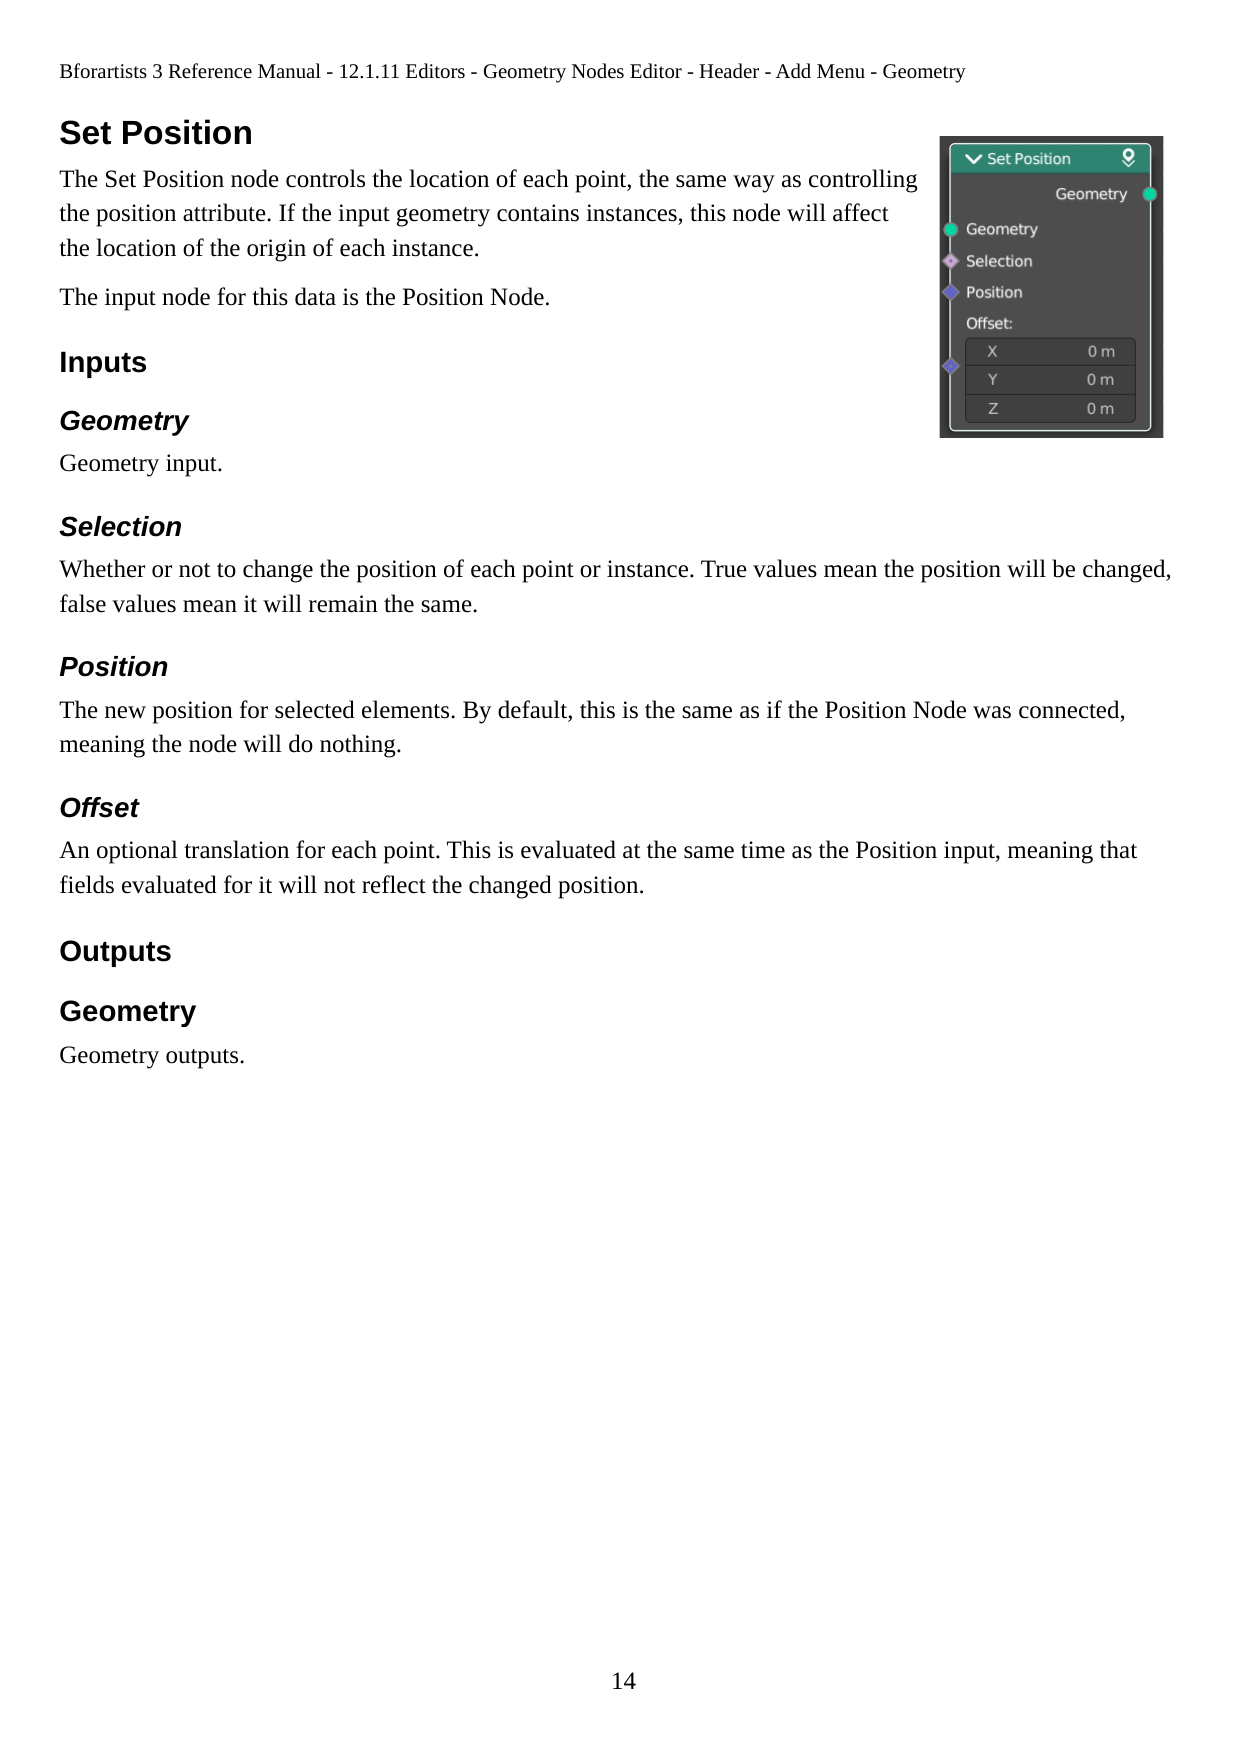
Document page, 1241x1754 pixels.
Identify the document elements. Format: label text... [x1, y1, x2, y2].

subtitle Geometry [59, 404, 939, 436]
text The Set Position node controls the location of each point, the same way as controlling the position attribute. If the input geometry contains instances, this node will affect the location of the origin of each instance. [59, 164, 939, 261]
subtitle Selection [59, 510, 1181, 542]
subtitle Geometry [59, 994, 1181, 1028]
subtitle Offset [59, 791, 1181, 823]
subtitle Outputs [59, 933, 1181, 967]
text The input node for this data is the Position Node. [59, 282, 939, 311]
subtitle Inputs [59, 345, 939, 379]
text An optional translation for each point. This is evaluated at the same time as the Position input, meaning that fields evaluated for it will not reflect the changed position. [59, 835, 1181, 898]
subtitle Set Position [59, 113, 1181, 151]
picture [939, 136, 1164, 438]
subtitle [1164, 404, 1181, 436]
text Whether or not to change the position of each point or instance. True values mean the position will be changed, false values mean it will remain the same. [59, 554, 1181, 618]
text The new position for selected elements. By default, this is the same as if the Position Node was connected, meaning the node will do nothing. [59, 695, 1181, 758]
text Geometry input. [59, 448, 1181, 477]
subtitle Position [59, 651, 1181, 682]
subtitle [1164, 345, 1181, 379]
text Geometry outputs. [59, 1041, 1181, 1069]
